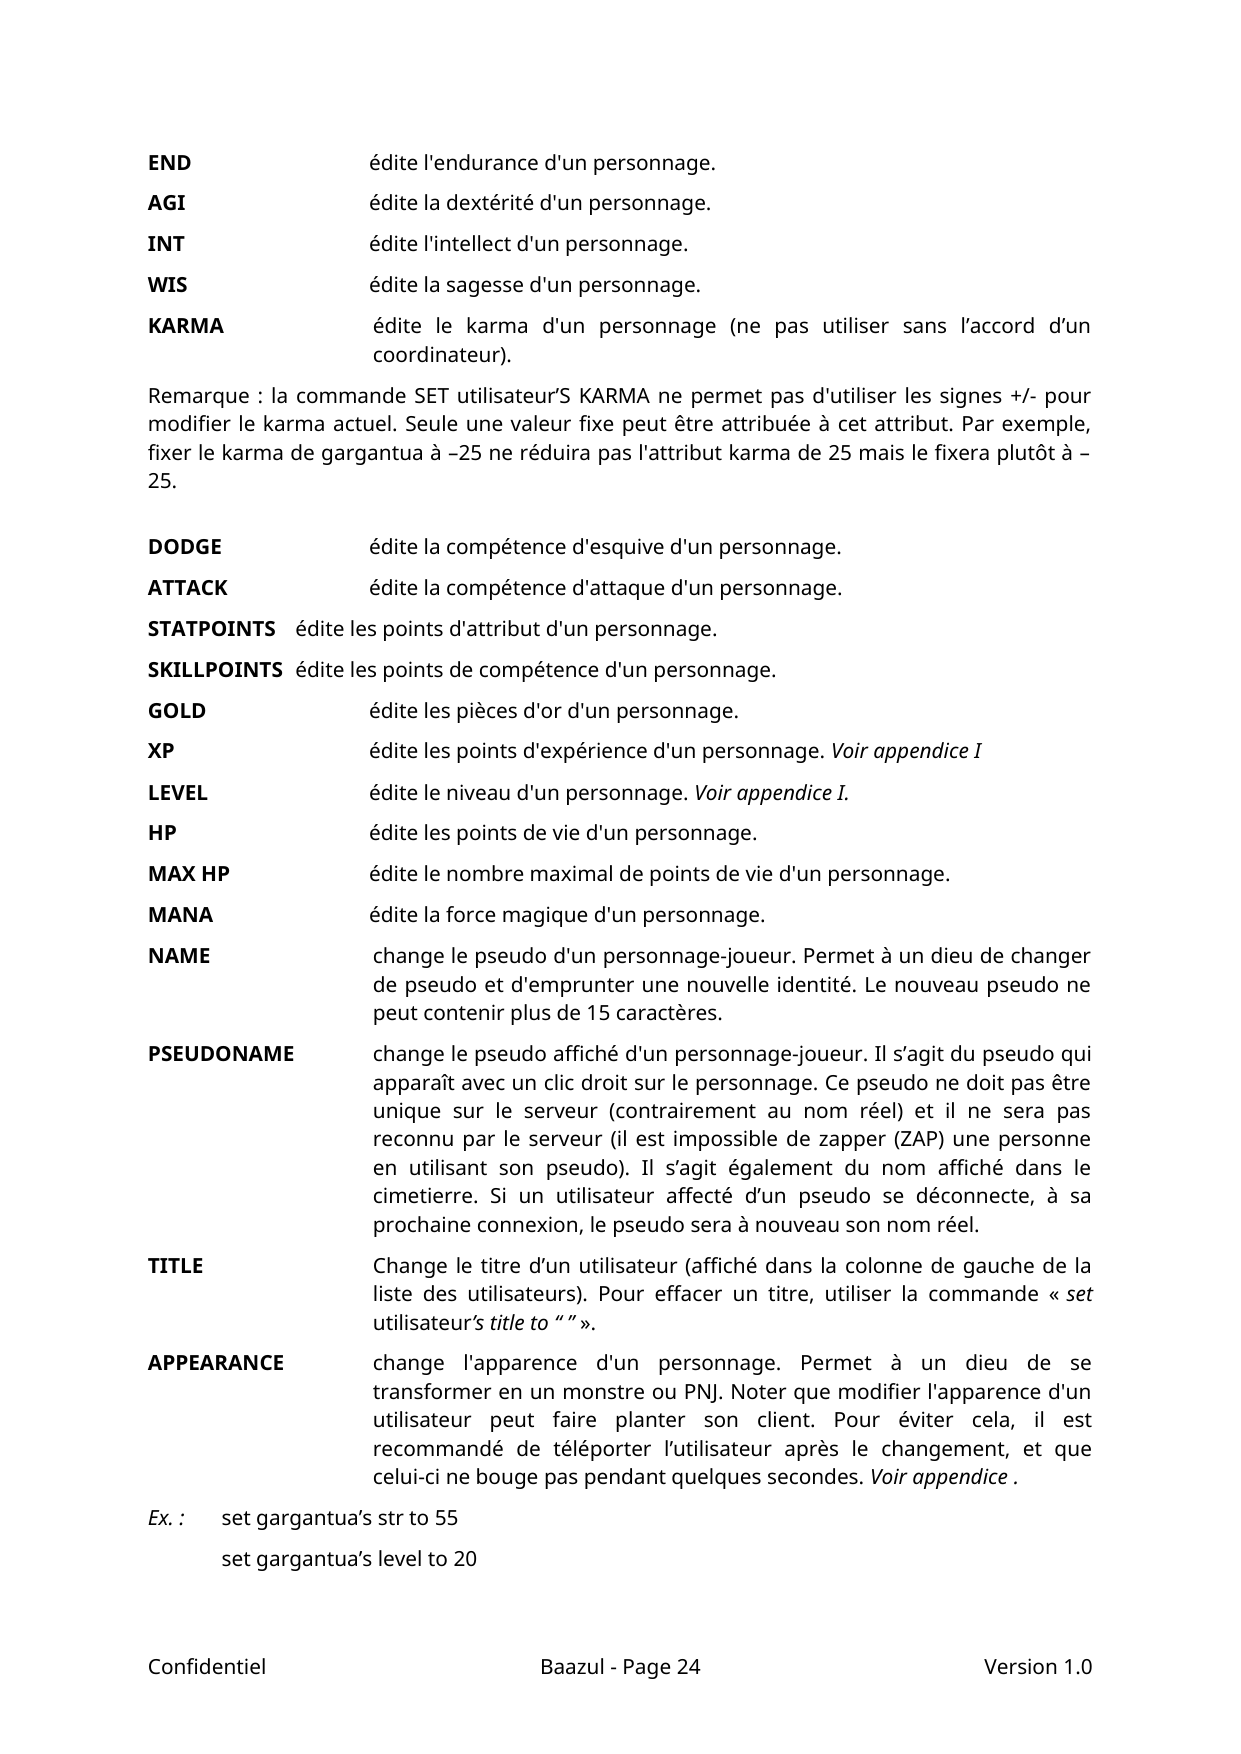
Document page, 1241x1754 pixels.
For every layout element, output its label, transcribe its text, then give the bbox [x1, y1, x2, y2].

text MANA édite la force magique d'un personnage. [148, 900, 1093, 929]
text HP édite les points de vie d'un personnage. [148, 818, 1093, 847]
text DODGE édite la compétence d'esquive d'un personnage. [148, 532, 1093, 560]
text Ex. : set gargantua’s str to 55 [148, 1503, 1093, 1532]
text APPEARANCE change l'apparence d'un personnage. Permet à un dieu de se transformer en un monstre ou PNJ. Noter que modifier l'apparence d'un utilisateur peut faire planter son client. Pour éviter cela, il est recommandé de téléporter l’utilisateur après le changement, et que celui-ci ne bouge pas pendant quelques secondes. Voir appendice . [148, 1348, 1093, 1491]
text TITLE Change le titre d’un utilisateur (affiché dans la colonne de gauche de la liste des utilisateurs). Pour effacer un titre, utiliser la commande « set utilisateur’s title to “ ” ». [148, 1251, 1093, 1336]
text NAME change le pseudo d'un personnage-joueur. Permet à un dieu de changer de pseudo et d'emprunter une nouvelle identité. Le nouveau pseudo ne peut contenir plus de 15 caractères. [148, 941, 1093, 1027]
text GOLD édite les pièces d'or d'un personnage. [148, 696, 1093, 724]
text END édite l'endurance d'un personnage. [148, 148, 1093, 176]
text ATTACK édite la compétence d'attaque d'un personnage. [148, 573, 1093, 601]
text set gargantua’s level to 20 [148, 1544, 1093, 1573]
text AGI édite la dextérité d'un personnage. [148, 188, 1093, 217]
text MAX HP édite le nombre maximal de points de vie d'un personnage. [148, 859, 1093, 888]
text KARMA édite le karma d'un personnage (ne pas utiliser sans l’accord d’un coordinateur). [148, 311, 1093, 368]
text XP édite les points d'expérience d'un personnage. Voir appendice I [148, 737, 1093, 765]
text Remarque : la commande SET utilisateur’S KARMA ne permet pas d'utiliser les signes +/- pour modifier le karma actuel. Seule une valeur fixe peut être attribuée à cet attribut. Par exemple, fixer le karma de gargantua à –25 ne réduira pas l'attribut karma de 25 mais le fixera plutôt à –25. [148, 381, 1093, 494]
text LEVEL édite le niveau d'un personnage. Voir appendice I. [148, 778, 1093, 806]
text INT édite l'intellect d'un personnage. [148, 229, 1093, 258]
text WIS édite la sagesse d'un personnage. [148, 270, 1093, 299]
text PSEUDONAME change le pseudo affiché d'un personnage-joueur. Il s’agit du pseudo qui apparaît avec un clic droit sur le personnage. Ce pseudo ne doit pas être unique sur le serveur (contrairement au nom réel) et il ne sera pas reconnu par le serveur (il est impossible de zapper (ZAP) une personne en utilisant son pseudo). Il s’agit également du nom affiché dans le cimetierre. Si un utilisateur affecté d’un pseudo se déconnecte, à sa prochaine connexion, le pseudo sera à nouveau son nom réel. [148, 1039, 1093, 1238]
text STATPOINTS édite les points d'attribut d'un personnage. [148, 614, 1093, 642]
text SKILLPOINTS édite les points de compétence d'un personnage. [148, 655, 1093, 683]
